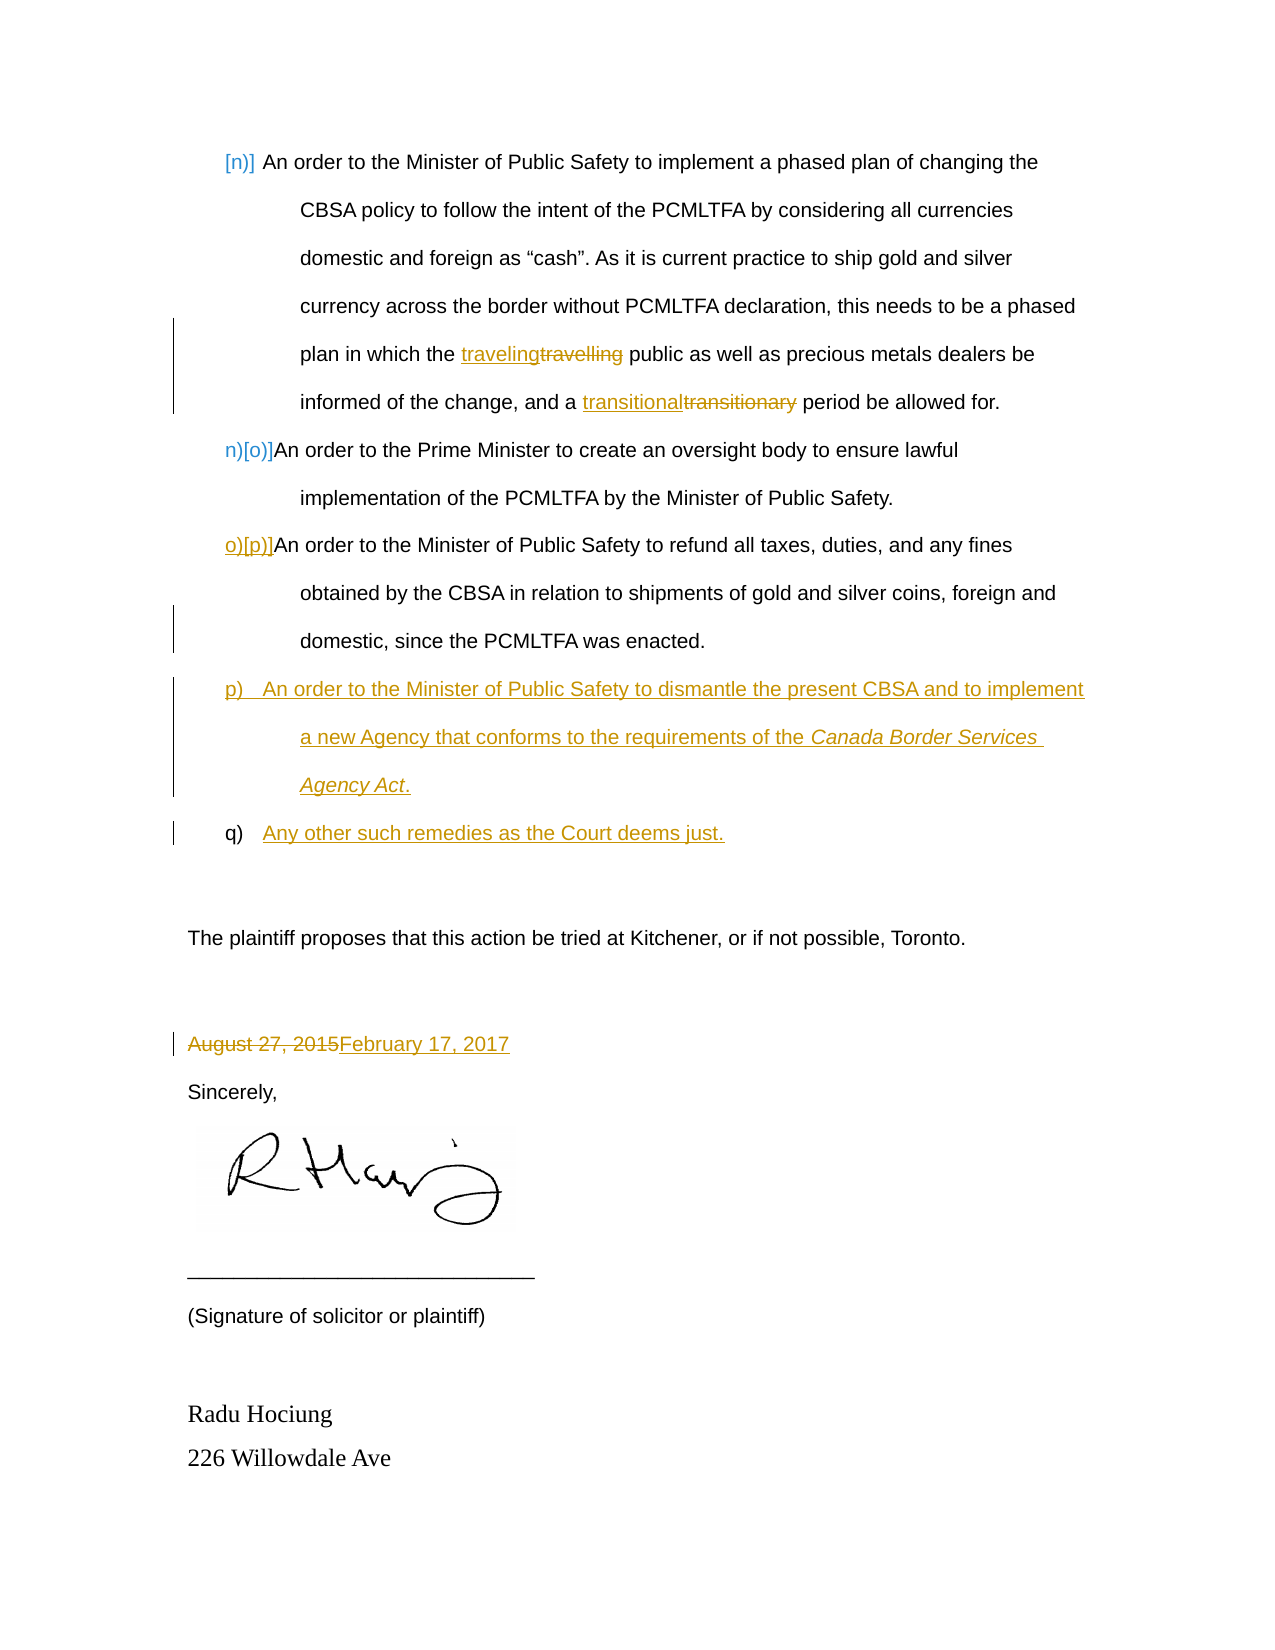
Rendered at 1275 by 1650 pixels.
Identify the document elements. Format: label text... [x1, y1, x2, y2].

text The plaintiff proposes that this action be tried at Kitchener, or if not possible, Toronto. [187, 926, 1087, 950]
text February 17, 2017 [187, 1032, 1087, 1056]
text ______________________________ [187, 1127, 1087, 1280]
list An order to the Prime Minister to create an oversight body to ensure lawful implementation of the PCMLTFA by the Minister of Public Safety. [225, 437, 1087, 509]
text Sincerely, [187, 1079, 1087, 1103]
list An order to the Minister of Public Safety to implement a phased plan of changing the CBSA policy to follow the intent of the PCMLTFA by considering all currencies domestic and foreign as “cash”. As it is current practice to ship gold and silver currency across the border without PCMLTFA declaration, this needs to be a phased plan in which the traveling public as well as precious metals dealers be informed of the change, and a transitional period be allowed for. [225, 150, 1087, 413]
picture [196, 1125, 517, 1232]
text (Signature of solicitor or plaintiff) [187, 1304, 1087, 1328]
list Any other such remedies as the Court deems just. [225, 821, 1087, 845]
text Radu Hociung [187, 1399, 1087, 1428]
list An order to the Minister of Public Safety to refund all taxes, duties, and any fines obtained by the CBSA in relation to shipments of gold and silver coins, foreign and domestic, since the PCMLTFA was enacted. [225, 533, 1087, 653]
text 226 Willowdale Ave [187, 1443, 1087, 1471]
list An order to the Minister of Public Safety to dismantle the present CBSA and to implement a new Agency that conforms to the requirements of the Canada Border Services Agency Act. [225, 677, 1087, 797]
